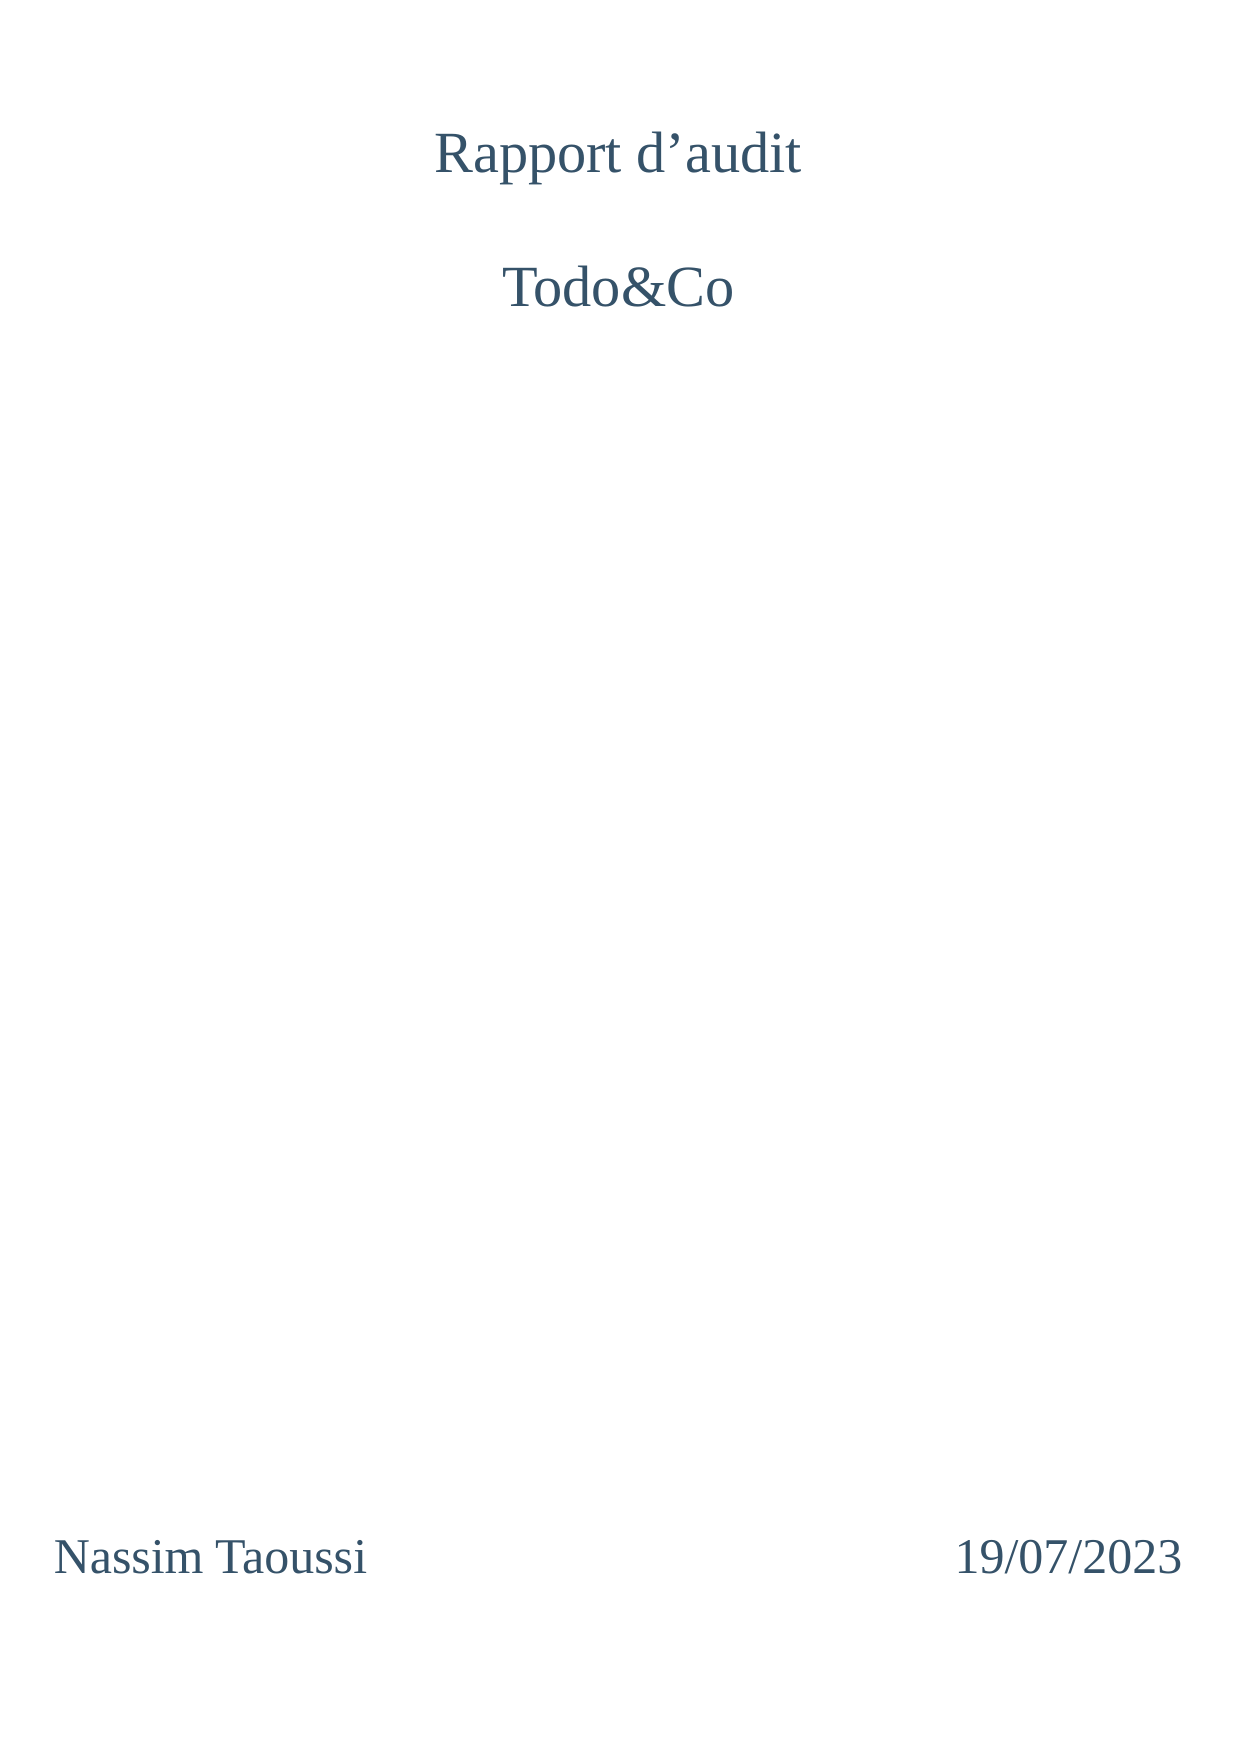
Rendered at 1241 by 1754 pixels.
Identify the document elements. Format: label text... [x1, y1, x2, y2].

text Todo&Co [34, 252, 1202, 319]
text Rapport d’audit [34, 118, 1202, 185]
text Nassim Taoussi 19/07/2023 [34, 1527, 1202, 1584]
